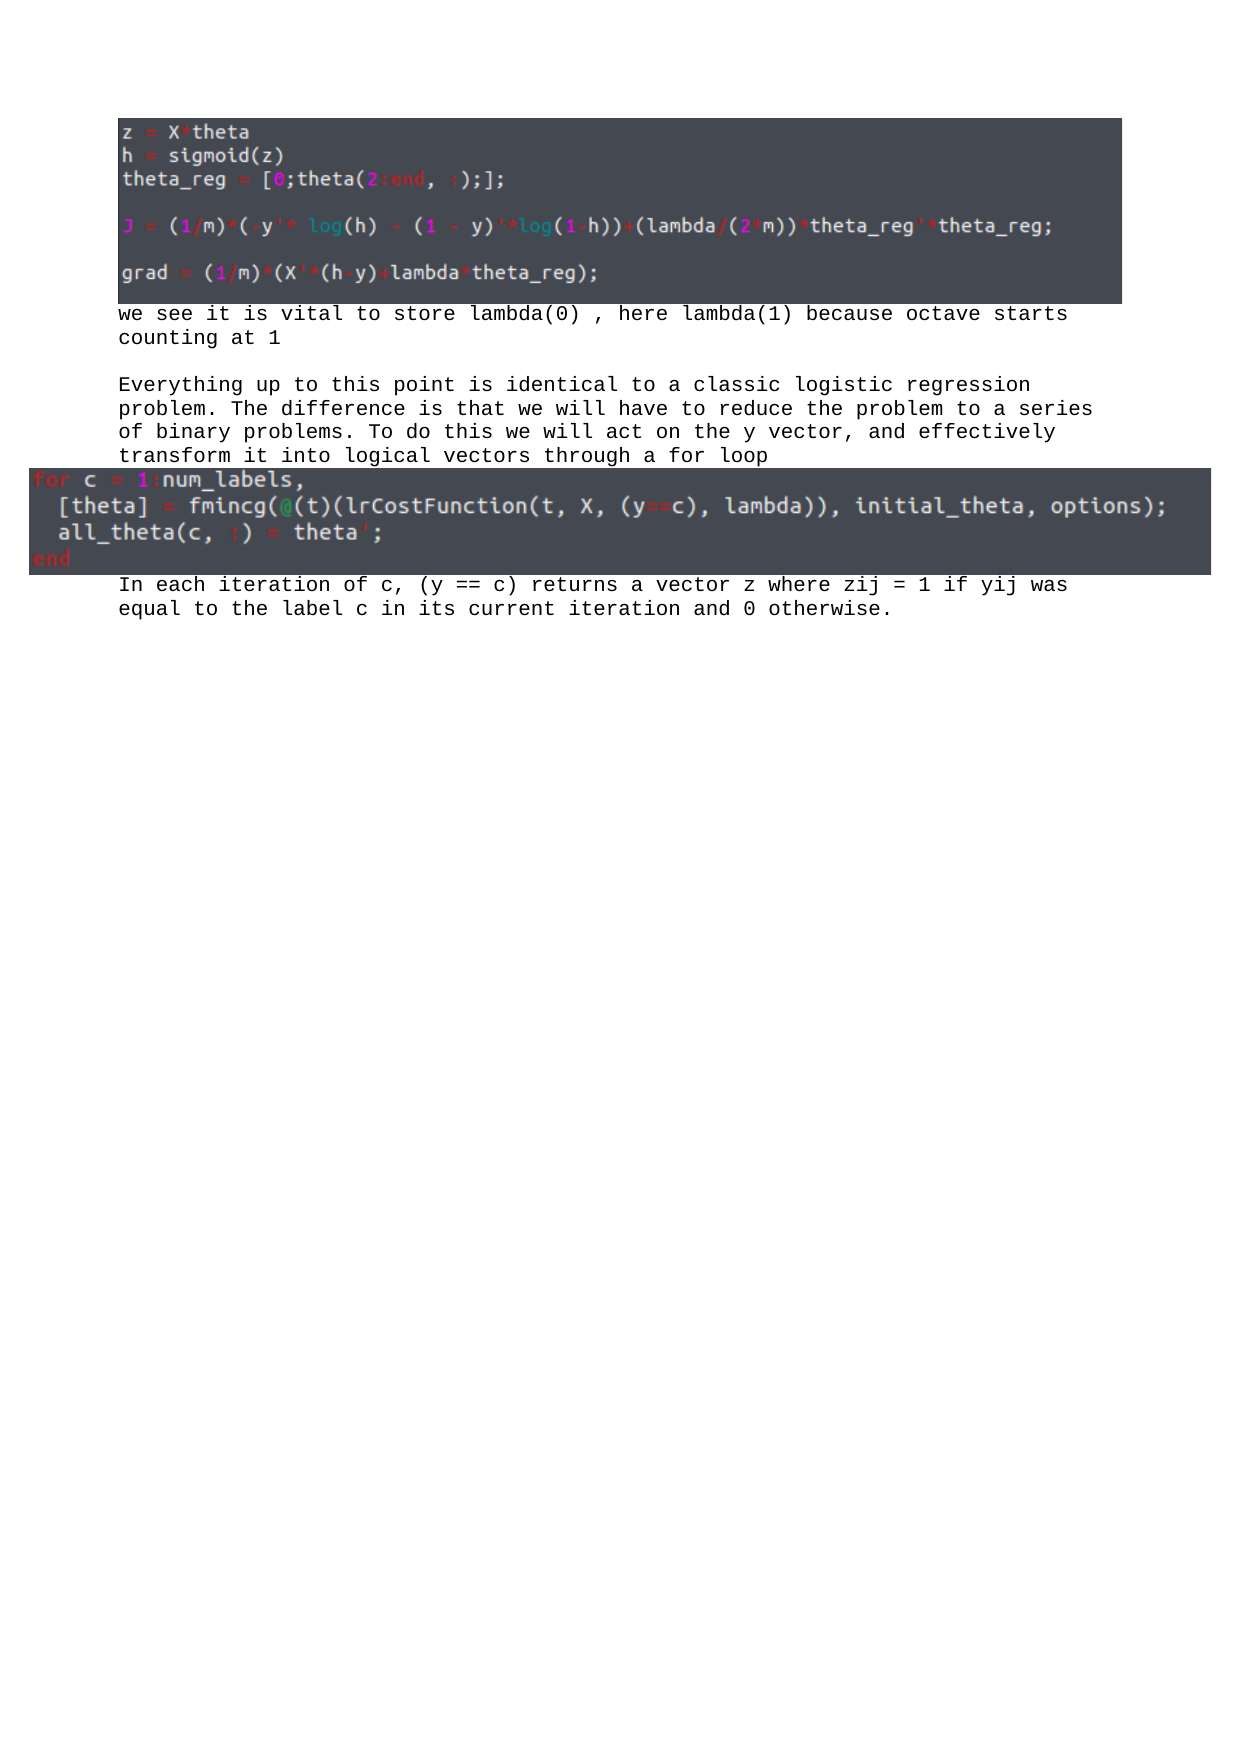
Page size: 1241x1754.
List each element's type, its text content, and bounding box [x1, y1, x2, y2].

picture [118, 118, 1123, 304]
text In each iteration of c, (y == c) returns a vector z where zij = 1 if yij was equal to the label c in its current iteration and 0 otherwise. [118, 575, 1122, 622]
text Everything up to this point is identical to a classic logistic regression problem. The difference is that we will have to reduce the problem to a series of binary problems. To do this we will act on the y vector, and effectively transform it into logical vectors through a for loop [118, 374, 1122, 468]
picture [29, 468, 1212, 575]
text we see it is vital to store lambda(0) , here lambda(1) because octave starts counting at 1 [118, 304, 1122, 350]
